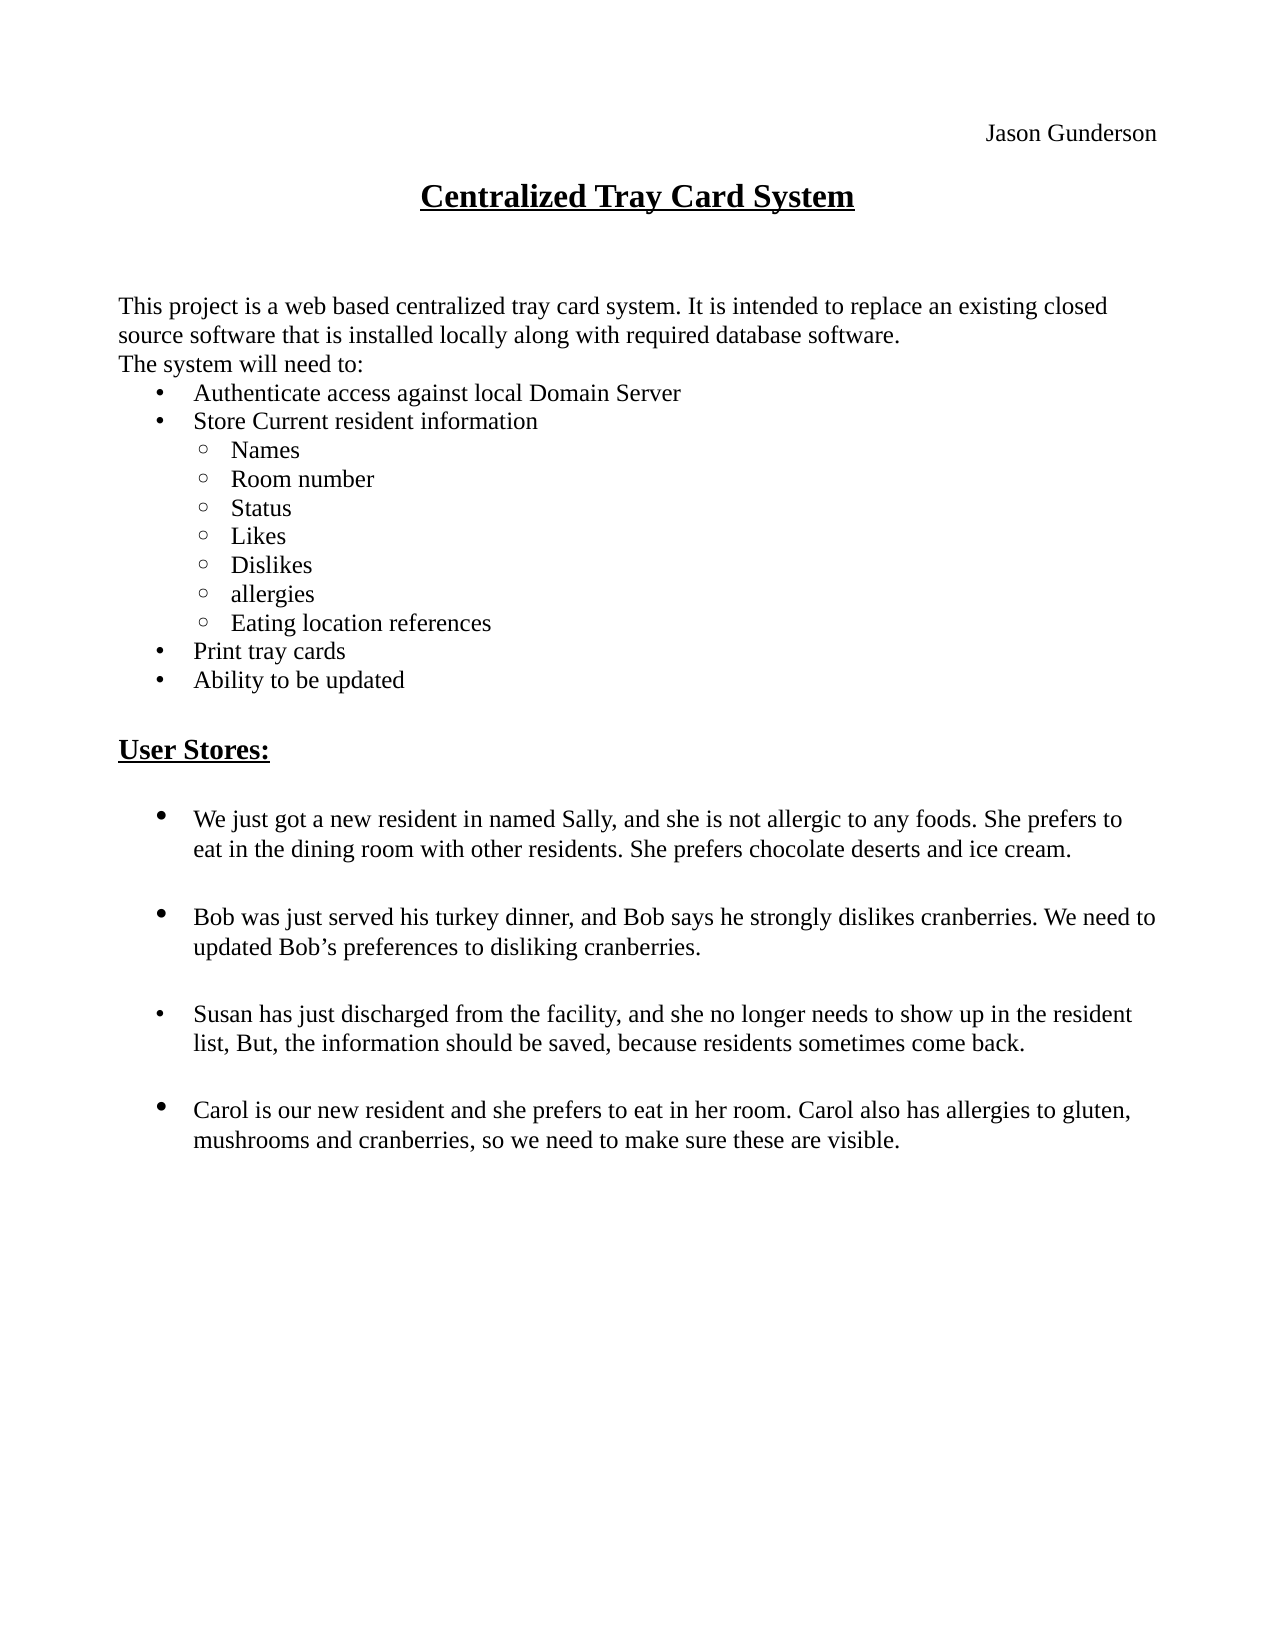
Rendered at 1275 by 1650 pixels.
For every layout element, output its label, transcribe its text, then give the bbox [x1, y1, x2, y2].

list We just got a new resident in named Sally, and she is not allergic to any foods. She prefers to eat in the dining room with other residents. She prefers chocolate deserts and ice cream. [156, 804, 1157, 863]
list Likes [193, 521, 1157, 550]
text This project is a web based centralized tray card system. It is intended to replace an existing closed source software that is installed locally along with required database software. [118, 291, 1157, 349]
list Eating location references [193, 608, 1157, 636]
list Room number [193, 464, 1157, 493]
list Status [193, 493, 1157, 521]
list Print tray cards [156, 636, 1157, 665]
text User Stores: [118, 732, 1157, 766]
list Store Current resident information [156, 406, 1157, 435]
list Dislikes [193, 550, 1157, 579]
list Authenticate access against local Domain Server [156, 378, 1157, 406]
list Bob was just served his turkey dinner, and Bob says he strongly dislikes cranberries. We need to updated Bob’s preferences to disliking cranberries. [156, 902, 1157, 961]
list allergies [193, 579, 1157, 608]
text Centralized Tray Card System [118, 176, 1157, 215]
text The system will need to: [118, 349, 1157, 378]
list Susan has just discharged from the facility, and she no longer needs to show up in the resident list, But, the information should be saved, because residents sometimes come back. [156, 999, 1157, 1057]
list Ability to be updated [156, 665, 1157, 694]
list Names [193, 435, 1157, 464]
list Carol is our new resident and she prefers to eat in her room. Carol also has allergies to gluten, mushrooms and cranberries, so we need to make sure these are visible. [156, 1095, 1157, 1154]
